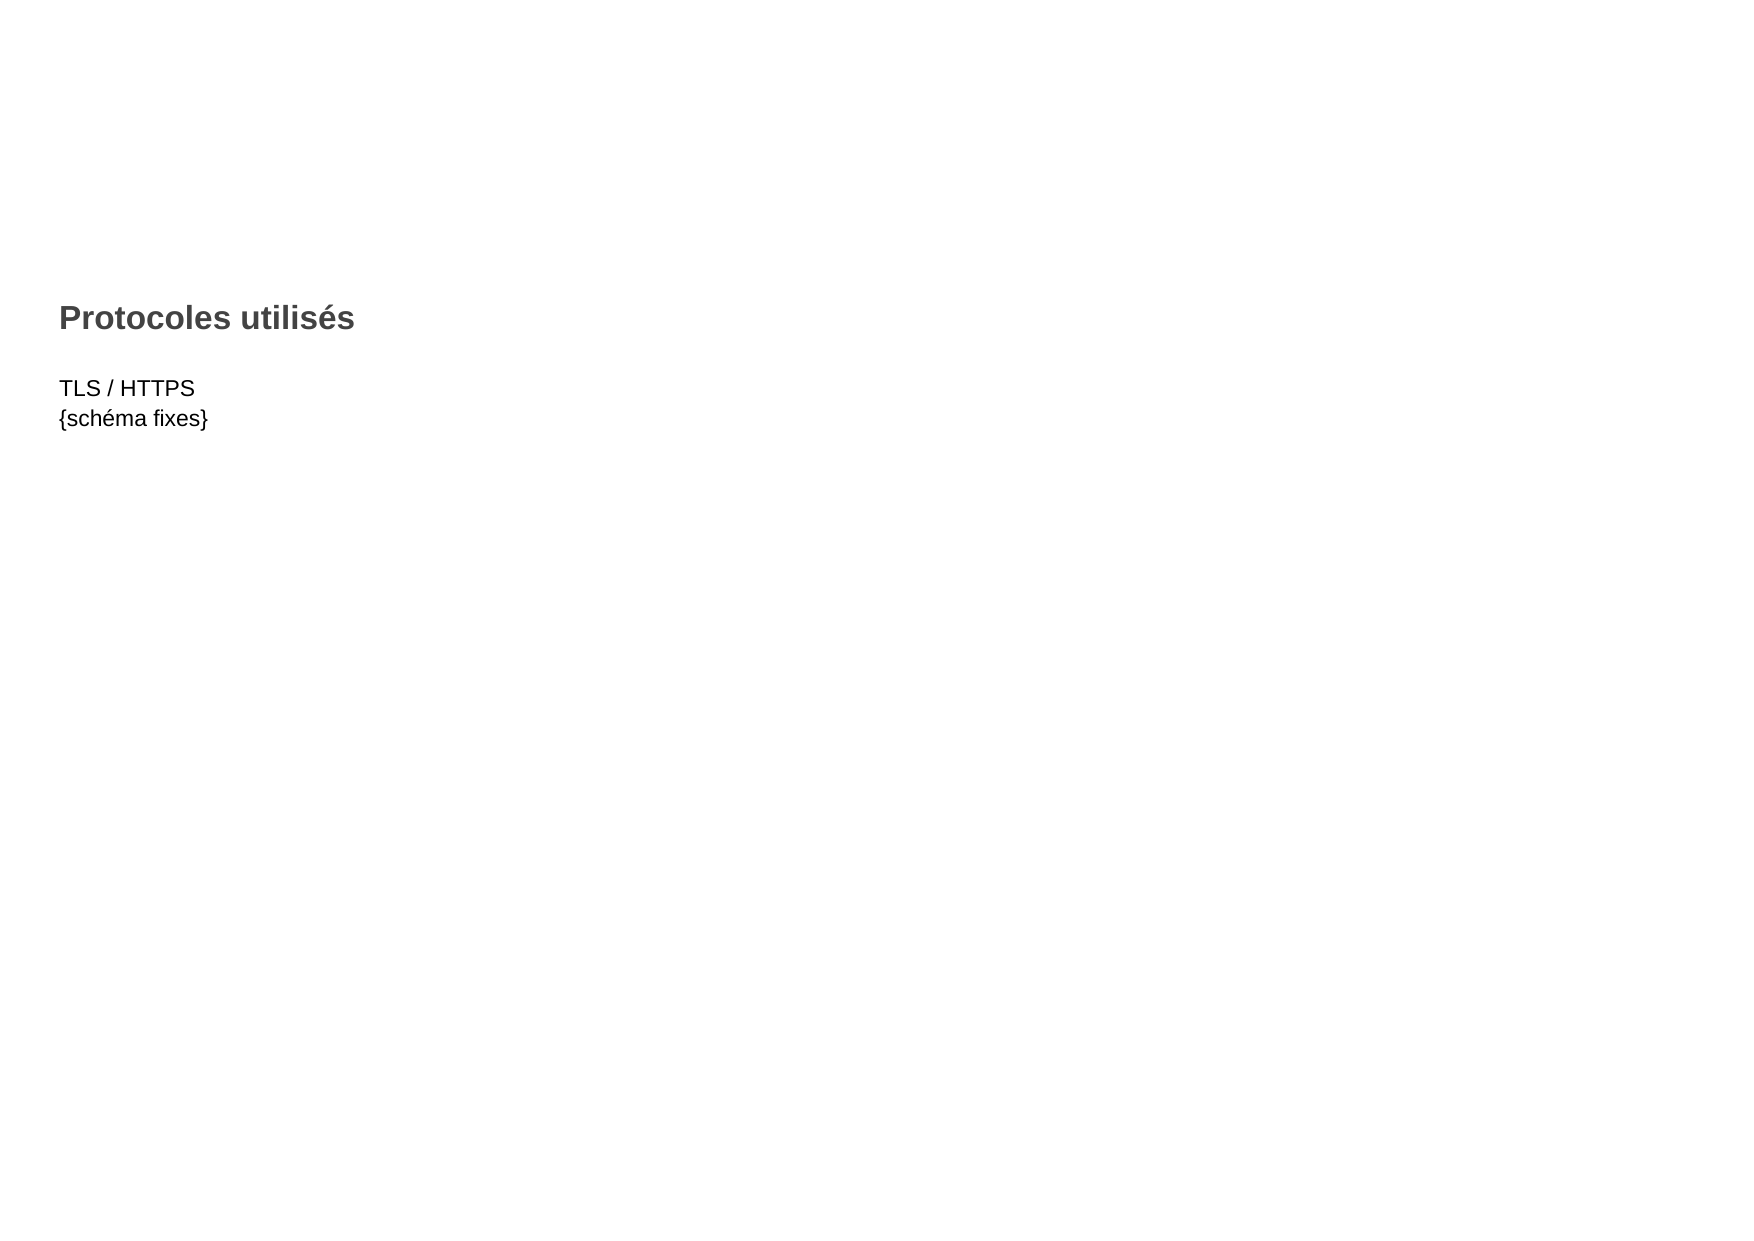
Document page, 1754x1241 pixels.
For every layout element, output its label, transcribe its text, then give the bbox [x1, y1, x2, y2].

subtitle Protocoles utilisés [59, 298, 1695, 336]
text {schéma fixes} [59, 405, 1695, 431]
text TLS / HTTPS [59, 375, 1695, 401]
